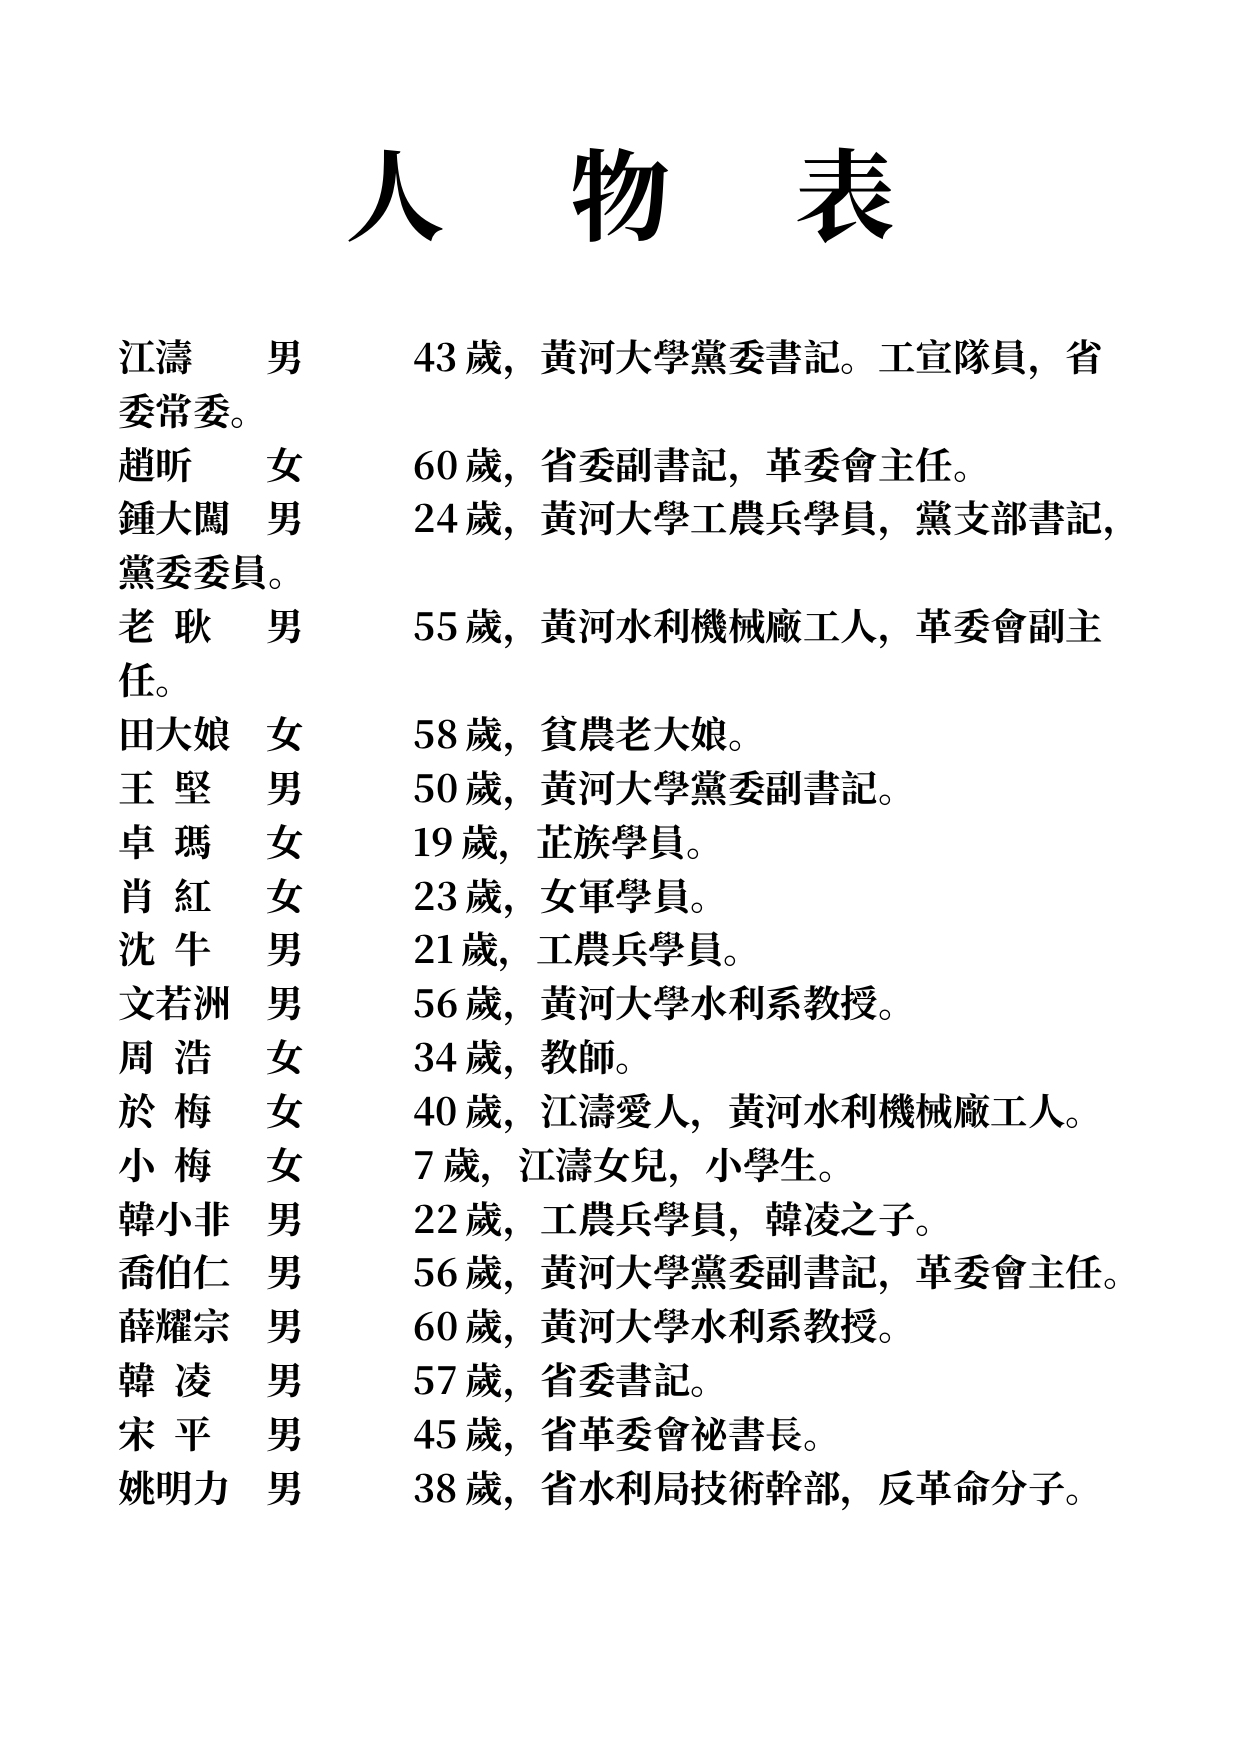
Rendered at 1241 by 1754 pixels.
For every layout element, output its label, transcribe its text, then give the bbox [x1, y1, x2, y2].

text 王 堅 男 50歲，黃河大學黨委副書記。 [118, 759, 1122, 813]
text 小 梅 女 7歲，江濤女兒，小學生。 [118, 1136, 1122, 1190]
text 老 耿 男 55歲，黃河水利機械廠工人，革委會副主任。 [118, 597, 1122, 705]
text 宋 平 男 45歲，省革委會祕書長。 [118, 1405, 1122, 1459]
text 趙昕 女 60歲，省委副書記，革委會主任。 [118, 436, 1122, 490]
text 沈 牛 男 21歲，工農兵學員。 [118, 921, 1122, 974]
text 田大娘 女 58歲，貧農老大娘。 [118, 705, 1122, 759]
text 文若洲 男 56歲，黃河大學水利系教授。 [118, 974, 1122, 1028]
text 薛耀宗 男 60歲，黃河大學水利系教授。 [118, 1298, 1122, 1351]
text 肖 紅 女 23歲，女軍學員。 [118, 867, 1122, 921]
text 鍾大闖 男 24歲，黃河大學工農兵學員，黨支部書記，黨委委員。 [118, 490, 1122, 597]
text 喬伯仁 男 56歲，黃河大學黨委副書記，革委會主任。 [118, 1244, 1122, 1298]
text 姚明力 男 38歲，省水利局技術幹部，反革命分子。 [118, 1459, 1122, 1513]
text 韓 凌 男 57歲，省委書記。 [118, 1351, 1122, 1405]
text 卓 瑪 女 19歲，芷族學員。 [118, 813, 1122, 867]
subtitle 人 物 表 [118, 118, 1122, 262]
text 於 梅 女 40歲，江濤愛人，黃河水利機械廠工人。 [118, 1082, 1122, 1136]
text 江濤 男 43歲，黃河大學黨委書記。工宣隊員，省委常委。 [118, 328, 1122, 436]
text 韓小非 男 22歲，工農兵學員，韓凌之子。 [118, 1190, 1122, 1244]
text 周 浩 女 34歲，教師。 [118, 1028, 1122, 1082]
